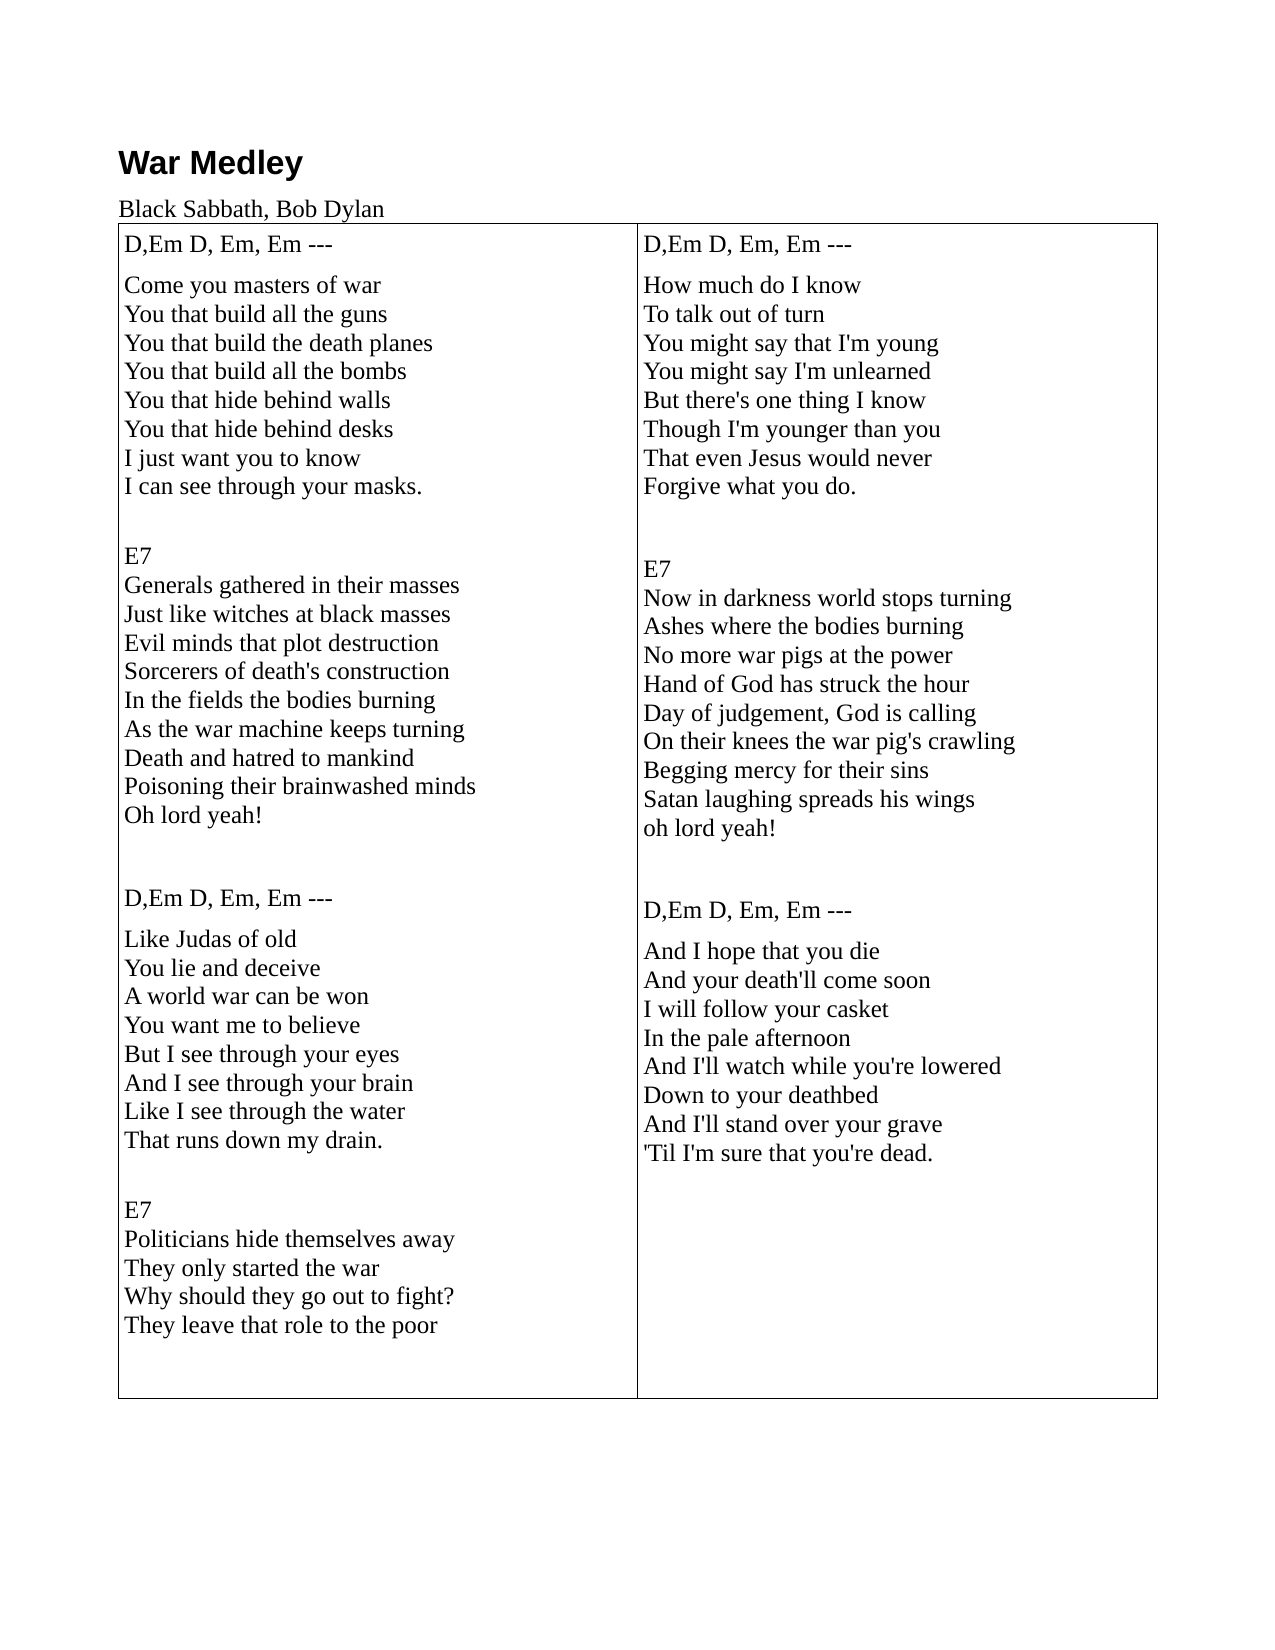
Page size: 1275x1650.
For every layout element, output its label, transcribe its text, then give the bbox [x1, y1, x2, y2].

subtitle War Medley [118, 143, 1157, 182]
table_header D,Em D, Em, Em --- How much do I know To talk out of turn You might say that I'm young You might say I'm unlearned But there's one thing I know Though I'm younger than you That even Jesus would never Forgive what you do. E7 Now in darkness world stops turning Ashes where the bodies burning No more war pigs at the power Hand of God has struck the hour Day of judgement, God is calling On their knees the war pig's crawling Begging mercy for their sins Satan laughing spreads his wings oh lord yeah! D,Em D, Em, Em --- And I hope that you die And your death'll come soon I will follow your casket In the pale afternoon And I'll watch while you're lowered Down to your deathbed And I'll stand over your grave 'Til I'm sure that you're dead. [638, 224, 1157, 1398]
table_header D,Em D, Em, Em --- Come you masters of war You that build all the guns You that build the death planes You that build all the bombs You that hide behind walls You that hide behind desks I just want you to know I can see through your masks. E7 Generals gathered in their masses Just like witches at black masses Evil minds that plot destruction Sorcerers of death's construction In the fields the bodies burning As the war machine keeps turning Death and hatred to mankind Poisoning their brainwashed minds Oh lord yeah! D,Em D, Em, Em --- Like Judas of old You lie and deceive A world war can be won You want me to believe But I see through your eyes And I see through your brain Like I see through the water That runs down my drain. E7 Politicians hide themselves away They only started the war Why should they go out to fight? They leave that role to the poor [119, 224, 637, 1398]
text Black Sabbath, Bob Dylan [118, 194, 1157, 223]
